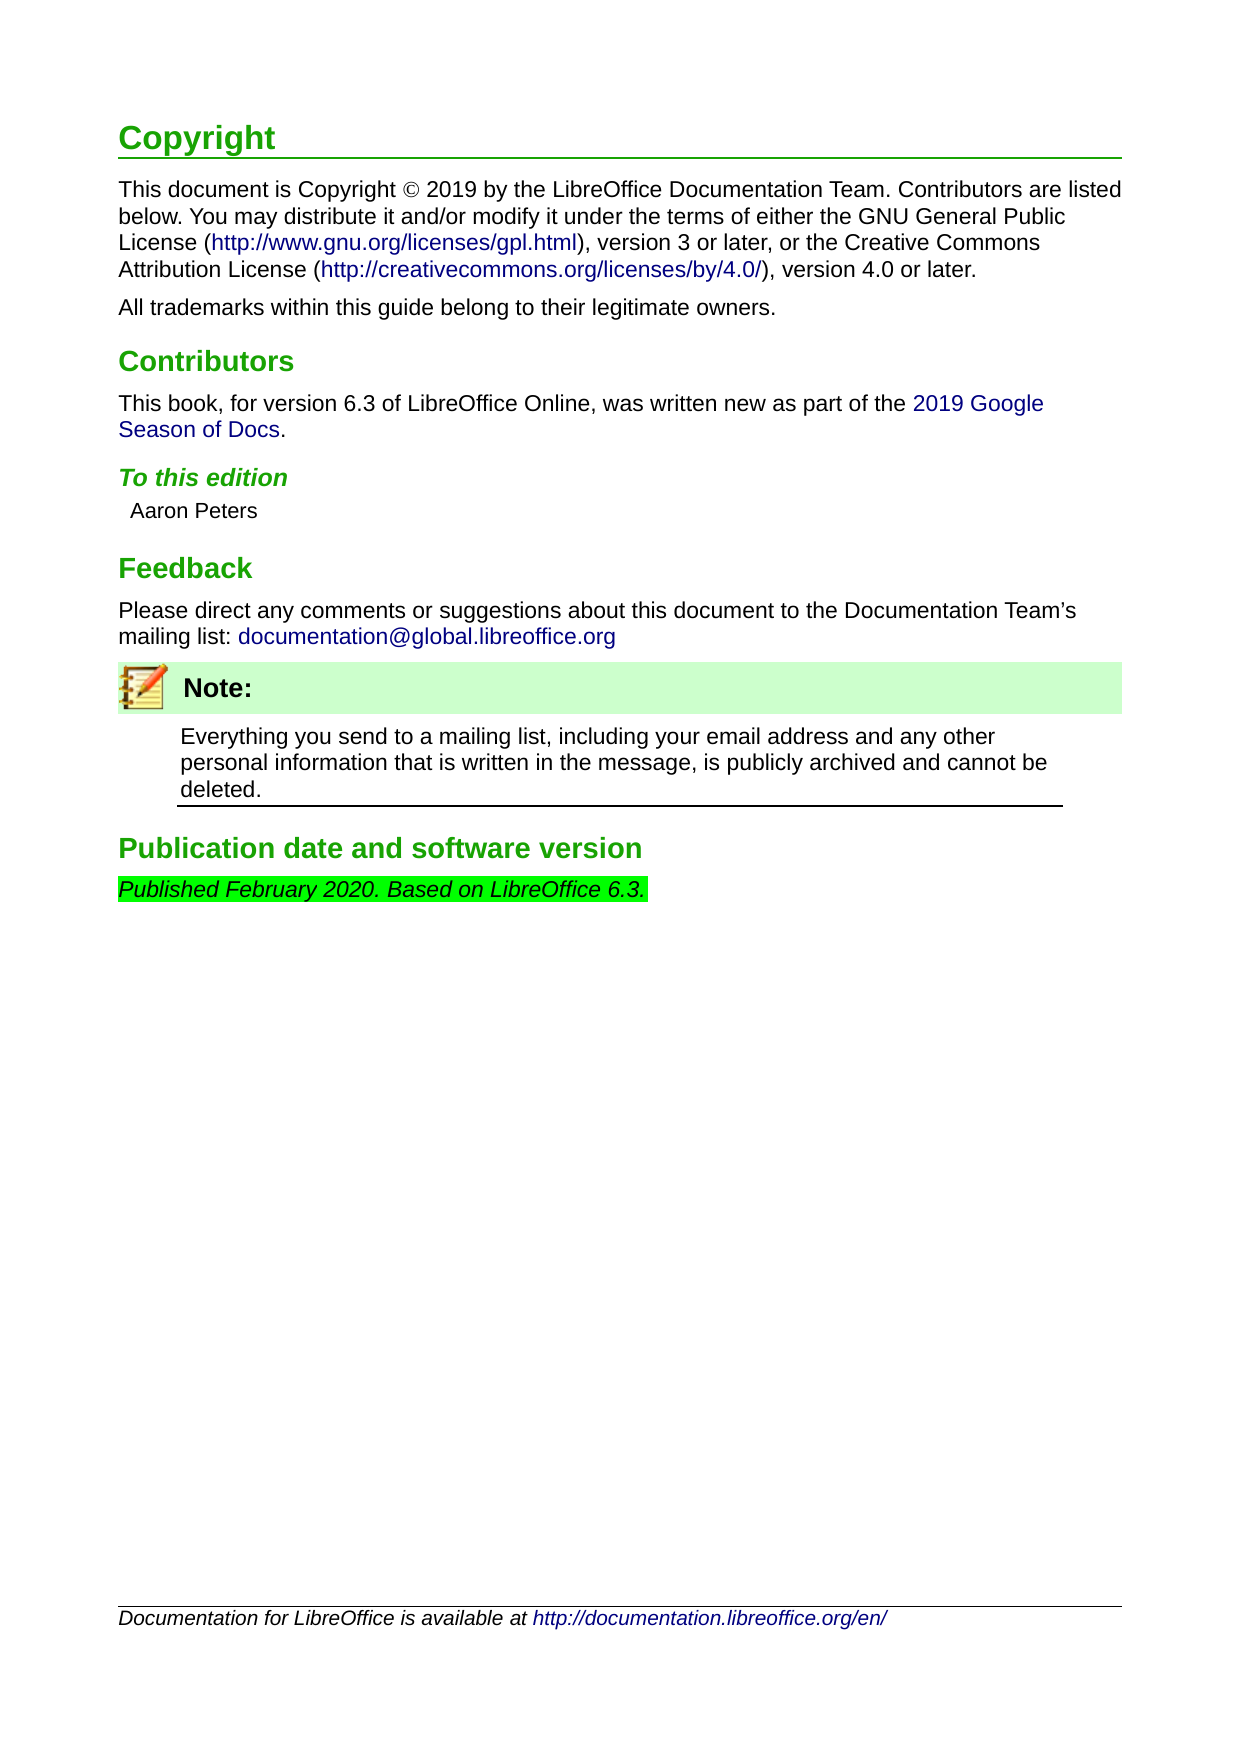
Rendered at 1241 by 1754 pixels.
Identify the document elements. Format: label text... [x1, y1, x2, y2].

text Published February 2020. Based on LibreOffice 6.3. [648, 876, 1122, 902]
text Everything you send to a mailing list, including your email address and any other personal information that is written in the message, is publicly archived and cannot be deleted. [177, 720, 1063, 805]
subtitle Publication date and software version [118, 831, 1122, 864]
table_header [789, 498, 1122, 528]
subtitle To this edition [118, 463, 1122, 492]
subtitle Note: [118, 662, 1122, 714]
subtitle Contributors [118, 344, 1122, 378]
text All trademarks within this guide belong to their legitimate owners. [118, 294, 1122, 321]
picture [119, 662, 170, 713]
text Please direct any comments or suggestions about this document to the Documentation Team’s mailing list: documentation@global.libreoffice.org [118, 597, 1122, 649]
text This book, for version 6.3 of LibreOffice Online, was written new as part of the 2019 Google Season of Docs. [118, 390, 1122, 442]
text This document is Copyright © 2019 by the LibreOffice Documentation Team. Contributors are listed below. You may distribute it and/or modify it under the terms of either the GNU General Public License (http://www.gnu.org/licenses/gpl.html), version 3 or later, or the Creative Commons Attribution License (http://creativecommons.org/licenses/by/4.0/), version 4.0 or later. [118, 176, 1122, 282]
table_header [458, 498, 789, 528]
table_header Aaron Peters [118, 498, 458, 528]
subtitle Copyright [118, 118, 1122, 157]
subtitle Feedback [118, 551, 1122, 585]
